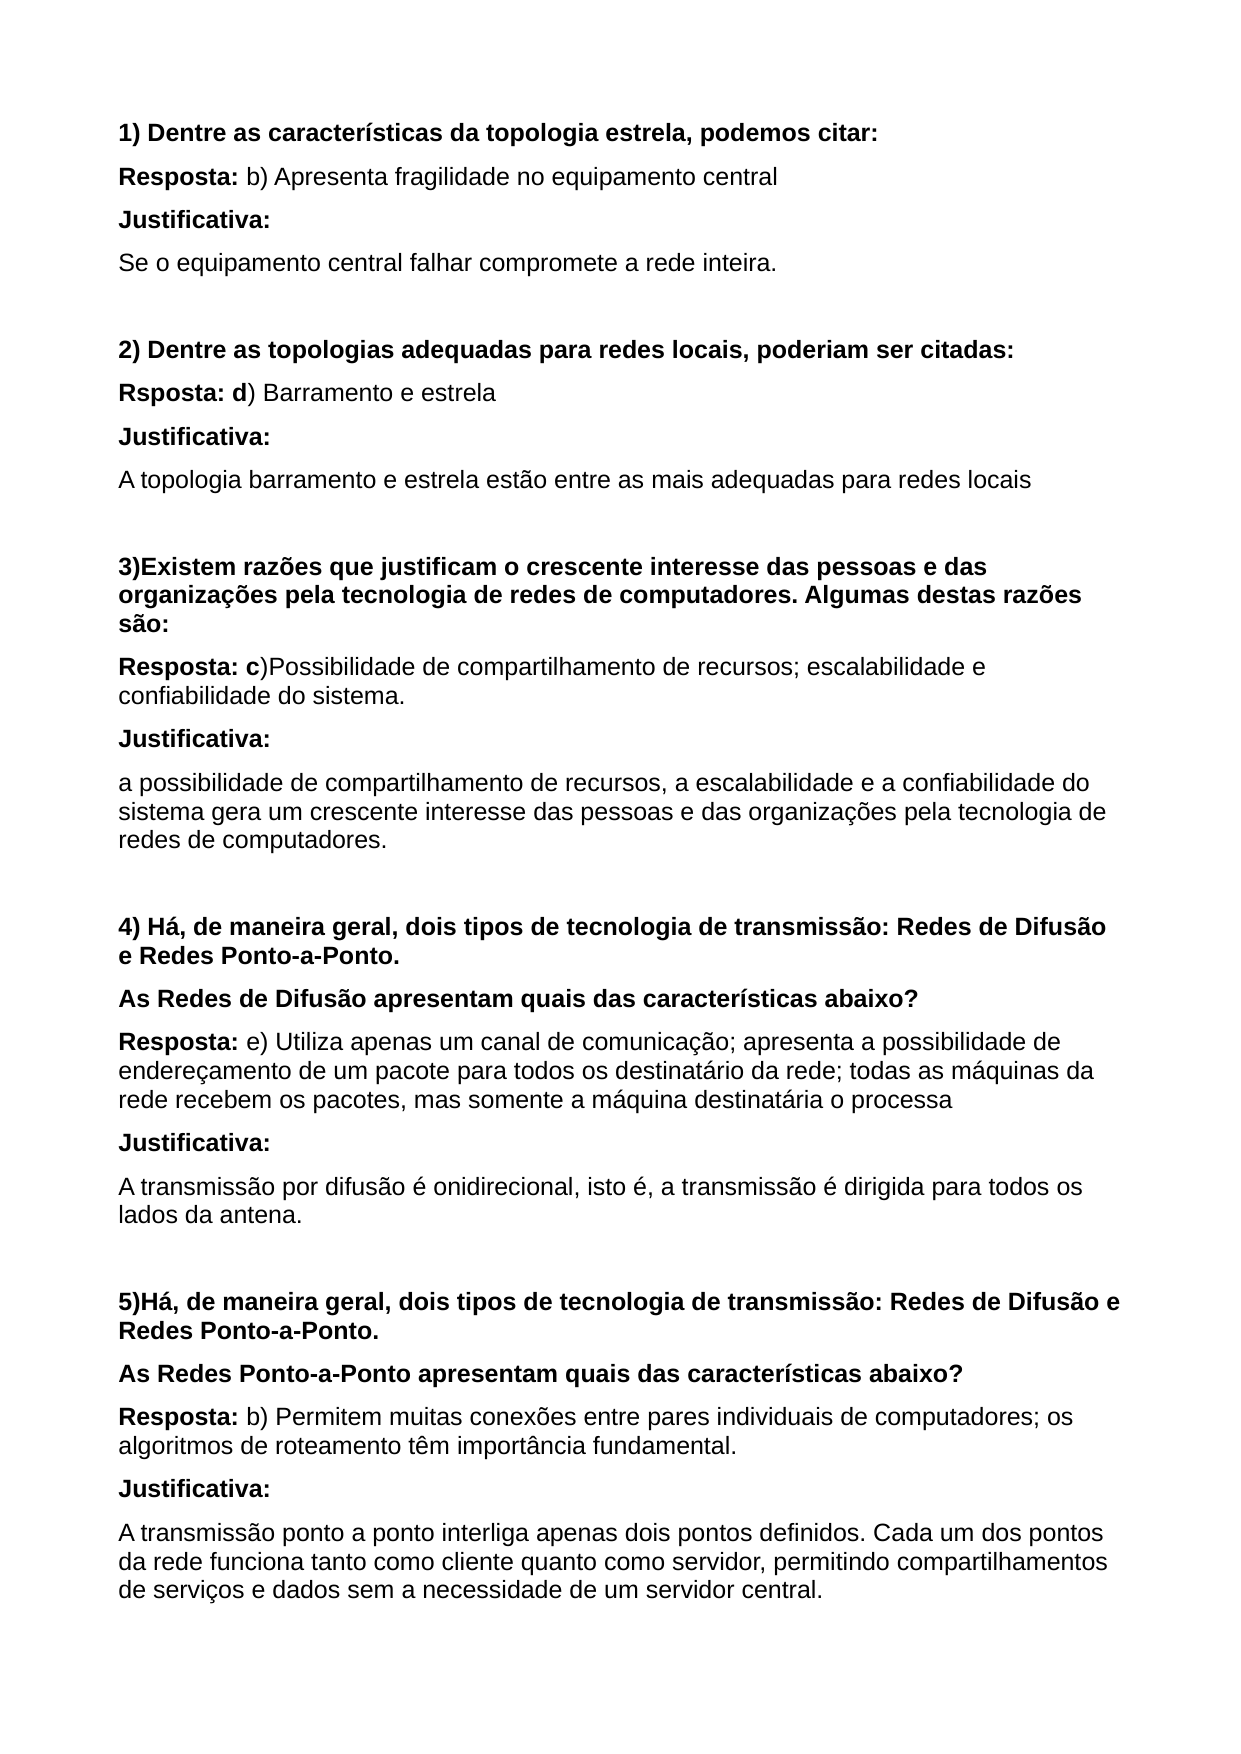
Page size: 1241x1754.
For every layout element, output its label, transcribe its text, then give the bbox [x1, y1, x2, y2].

text A transmissão por difusão é onidirecional, isto é, a transmissão é dirigida para todos os lados da antena. [118, 1171, 1122, 1229]
text Resposta: b) Apresenta fragilidade no equipamento central [118, 161, 1122, 190]
text 4) Há, de maneira geral, dois tipos de tecnologia de transmissão: Redes de Difusão e Redes Ponto-a-Ponto. [118, 912, 1122, 969]
text Justificativa: [118, 205, 1122, 233]
text A transmissão ponto a ponto interliga apenas dois pontos definidos. Cada um dos pontos da rede funciona tanto como cliente quanto como servidor, permitindo compartilhamentos de serviços e dados sem a necessidade de um servidor central. [118, 1518, 1122, 1604]
text Justificativa: [118, 1474, 1122, 1503]
text 5)Há, de maneira geral, dois tipos de tecnologia de transmissão: Redes de Difusão e Redes Ponto-a-Ponto. [118, 1287, 1122, 1344]
text 2) Dentre as topologias adequadas para redes locais, poderiam ser citadas: [118, 335, 1122, 363]
text Se o equipamento central falhar compromete a rede inteira. [118, 248, 1122, 277]
text Justificativa: [118, 724, 1122, 753]
text Justificativa: [118, 1128, 1122, 1157]
text Resposta: b) Permitem muitas conexões entre pares individuais de computadores; os algoritmos de roteamento têm importância fundamental. [118, 1402, 1122, 1460]
text 1) Dentre as características da topologia estrela, podemos citar: [118, 118, 1122, 147]
text 3)Existem razões que justificam o crescente interesse das pessoas e das organizações pela tecnologia de redes de computadores. Algumas destas razões são: [118, 551, 1122, 638]
text a possibilidade de compartilhamento de recursos, a escalabilidade e a confiabilidade do sistema gera um crescente interesse das pessoas e das organizações pela tecnologia de redes de computadores. [118, 768, 1122, 854]
text Rsposta: d) Barramento e estrela [118, 378, 1122, 407]
text A topologia barramento e estrela estão entre as mais adequadas para redes locais [118, 465, 1122, 493]
text Resposta: e) Utiliza apenas um canal de comunicação; apresenta a possibilidade de endereçamento de um pacote para todos os destinatário da rede; todas as máquinas da rede recebem os pacotes, mas somente a máquina destinatária o processa [118, 1027, 1122, 1113]
text Justificativa: [118, 421, 1122, 450]
text As Redes de Difusão apresentam quais das características abaixo? [118, 984, 1122, 1013]
text Resposta: c)Possibilidade de compartilhamento de recursos; escalabilidade e confiabilidade do sistema. [118, 652, 1122, 710]
text As Redes Ponto-a-Ponto apresentam quais das características abaixo? [118, 1359, 1122, 1388]
